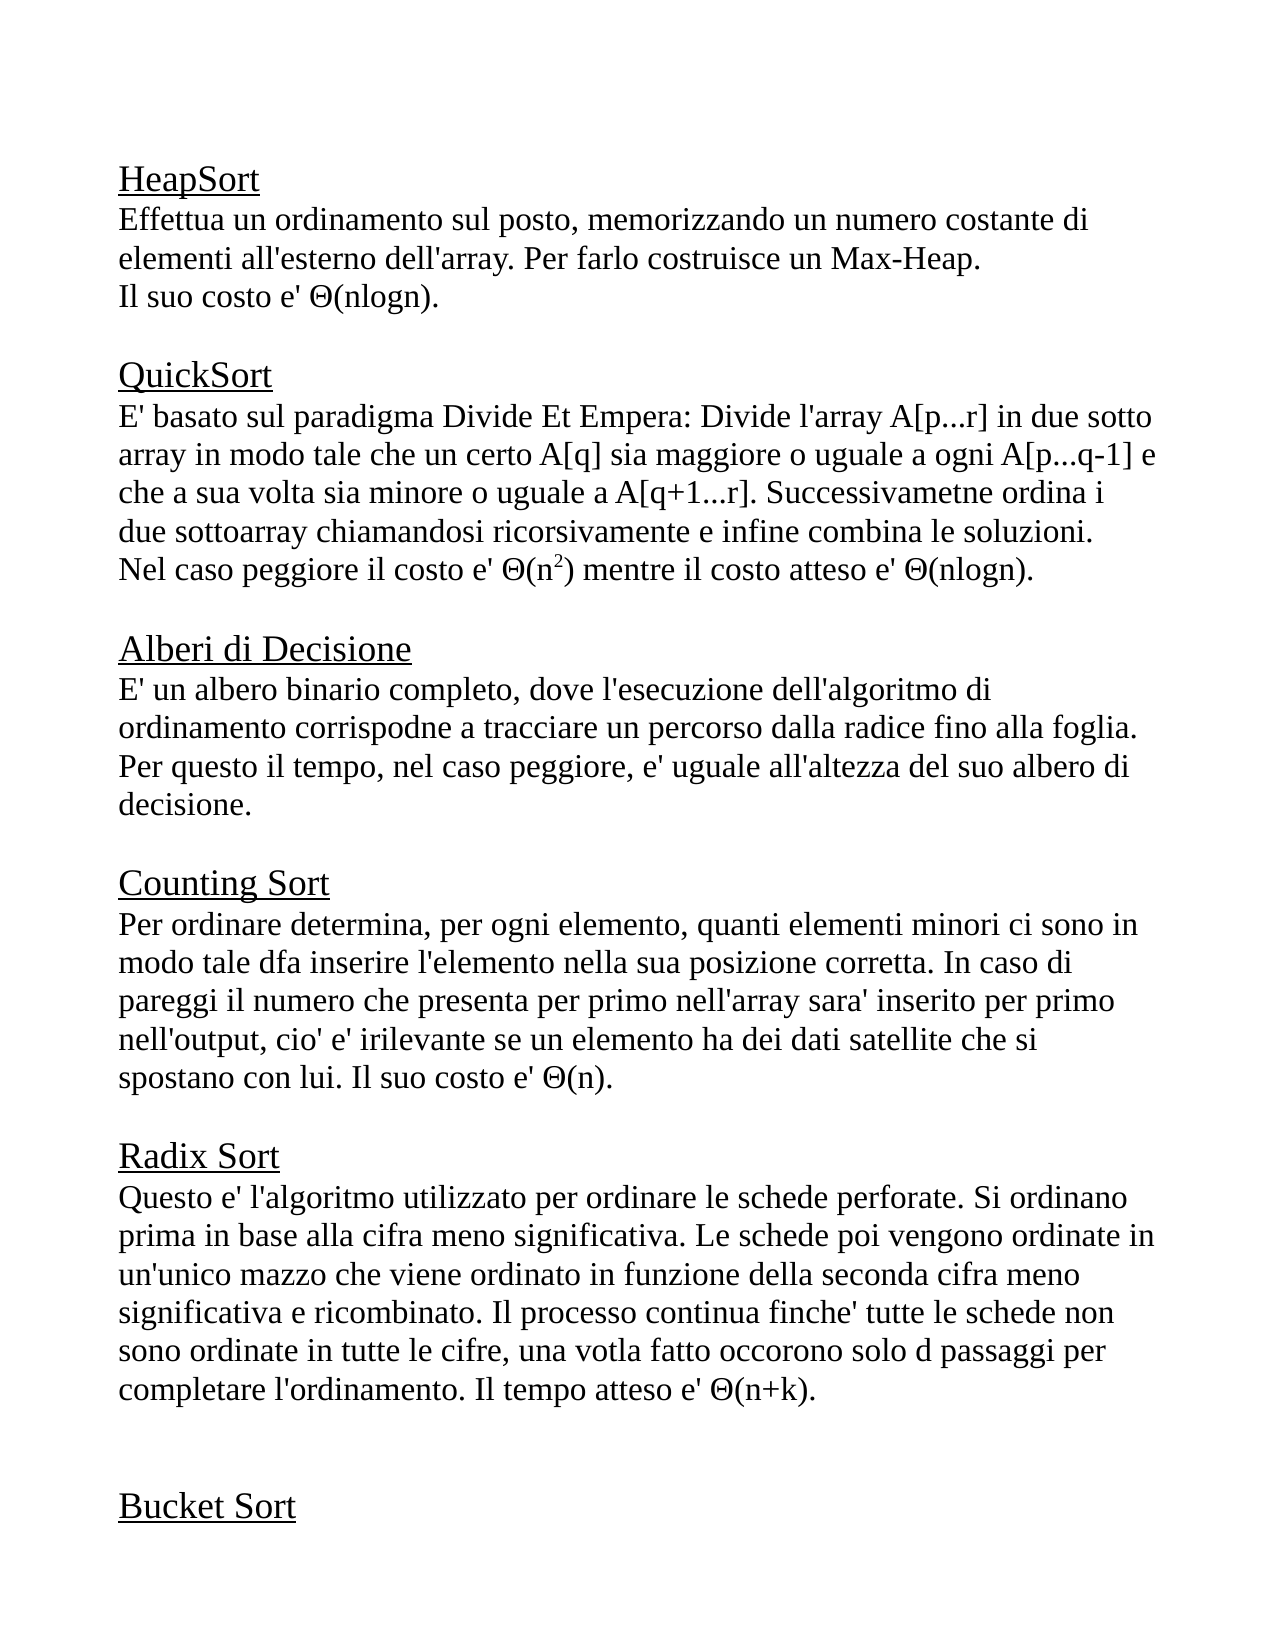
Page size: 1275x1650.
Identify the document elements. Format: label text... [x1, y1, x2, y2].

text Per ordinare determina, per ogni elemento, quanti elementi minori ci sono in modo tale dfa inserire l'elemento nella sua posizione corretta. In caso di pareggi il numero che presenta per primo nell'array sara' inserito per primo nell'output, cio' e' irilevante se un elemento ha dei dati satellite che si spostano con lui. Il suo costo e' Θ(n). [118, 904, 1157, 1096]
text Questo e' l'algoritmo utilizzato per ordinare le schede perforate. Si ordinano prima in base alla cifra meno significativa. Le schede poi vengono ordinate in un'unico mazzo che viene ordinato in funzione della seconda cifra meno significativa e ricombinato. Il processo continua finche' tutte le schede non sono ordinate in tutte le cifre, una votla fatto occorono solo d passaggi per completare l'ordinamento. Il tempo atteso e' Θ(n+k). [118, 1177, 1157, 1407]
text Alberi di Decisione [118, 626, 1157, 669]
text Effettua un ordinamento sul posto, memorizzando un numero costante di elementi all'esterno dell'array. Per farlo costruisce un Max-Heap. [118, 199, 1157, 276]
text E' basato sul paradigma Divide Et Empera: Divide l'array A[p...r] in due sotto array in modo tale che un certo A[q] sia maggiore o uguale a ogni A[p...q-1] e che a sua volta sia minore o uguale a A[q+1...r]. Successivametne ordina i due sottoarray chiamandosi ricorsivamente e infine combina le soluzioni. [118, 396, 1157, 549]
text E' un albero binario completo, dove l'esecuzione dell'algoritmo di ordinamento corrispodne a tracciare un percorso dalla radice fino alla foglia. Per questo il tempo, nel caso peggiore, e' uguale all'altezza del suo albero di decisione. [118, 669, 1157, 822]
text Nel caso peggiore il costo e' Θ(n2) mentre il costo atteso e' Θ(nlogn). [118, 549, 1157, 588]
text HeapSort [118, 156, 1157, 199]
text Il suo costo e' Θ(nlogn). [118, 276, 1157, 314]
text Counting Sort [118, 861, 1157, 904]
text QuickSort [118, 353, 1157, 396]
text Radix Sort [118, 1134, 1157, 1177]
text Bucket Sort [118, 1484, 1157, 1527]
